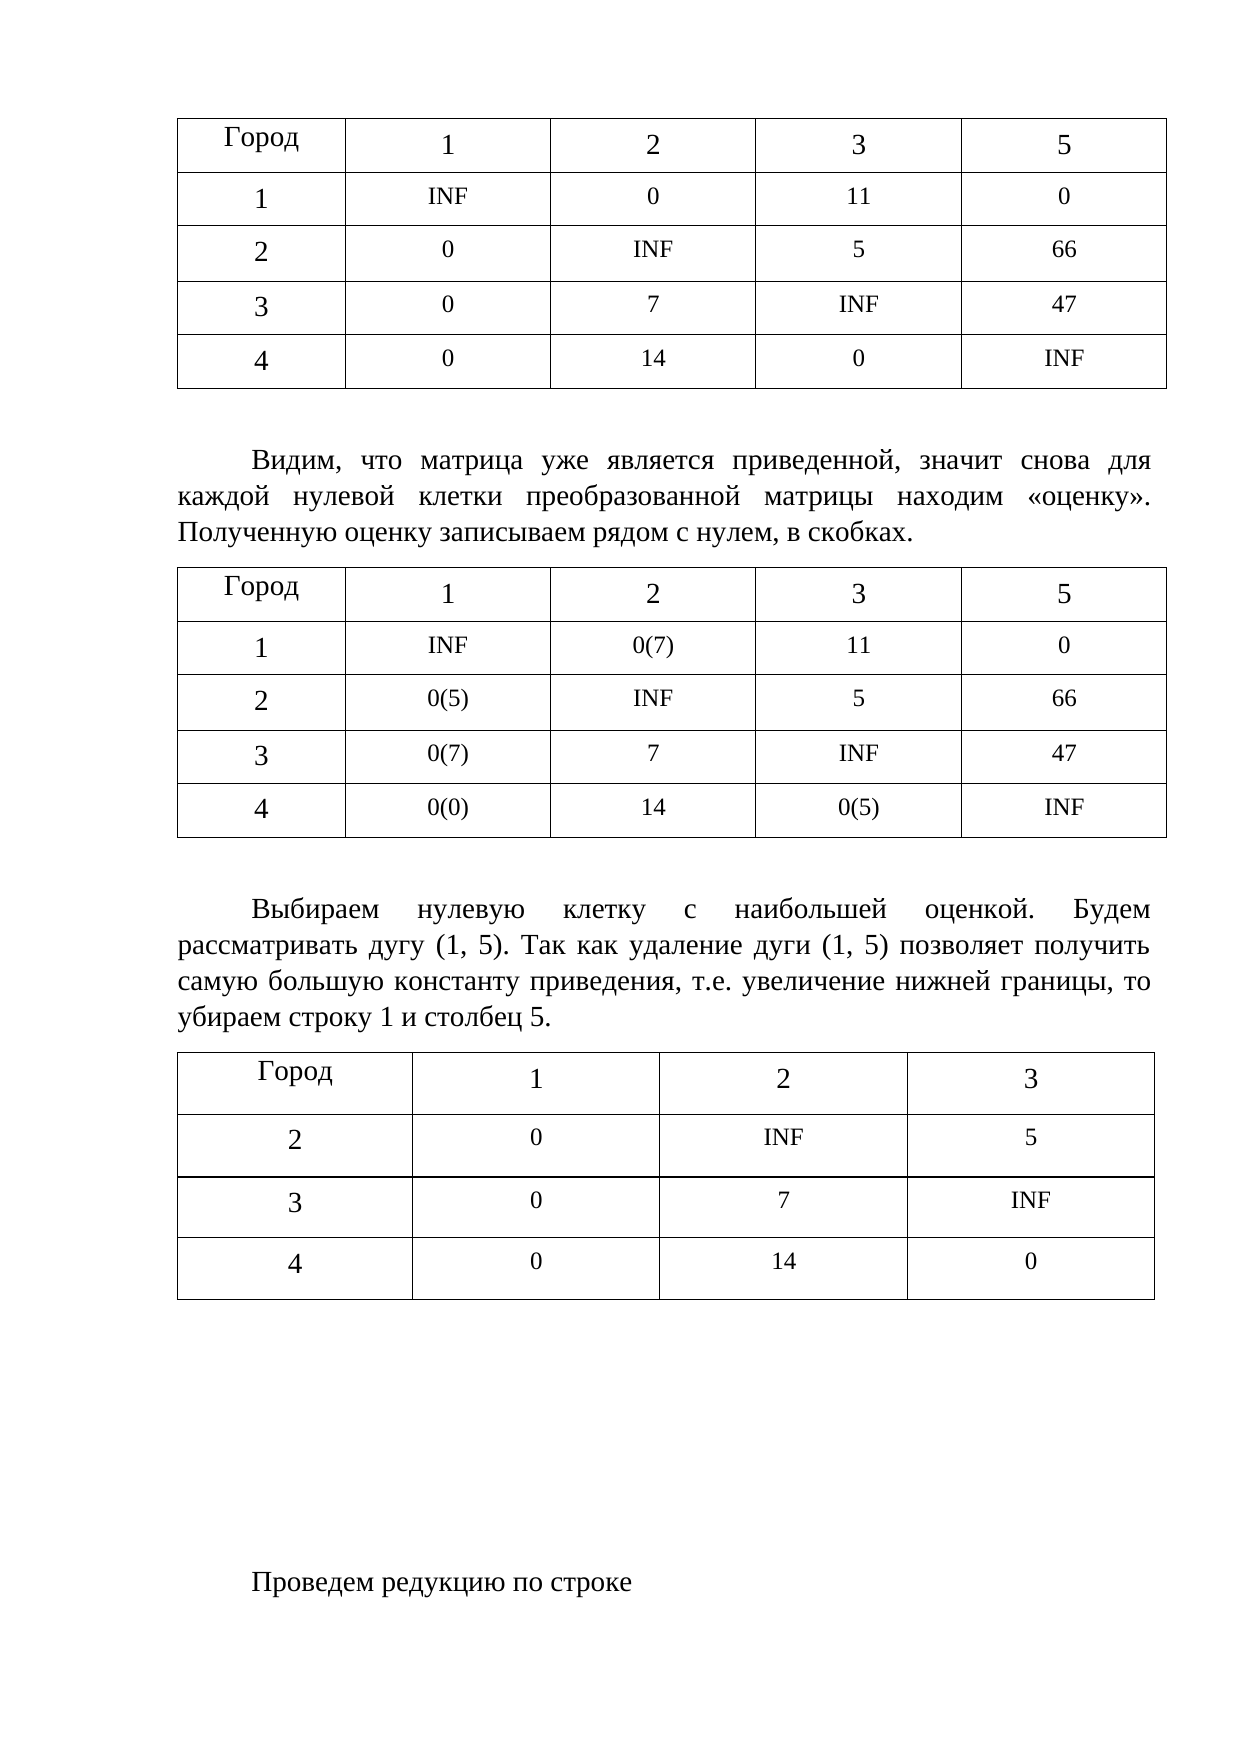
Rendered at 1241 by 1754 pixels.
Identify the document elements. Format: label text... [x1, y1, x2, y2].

table_cell 0 [756, 335, 961, 388]
table_cell 47 [962, 282, 1166, 334]
table_header 2 [551, 119, 755, 172]
table_cell 0(5) [756, 784, 961, 837]
table_header 3 [908, 1053, 1154, 1113]
table_cell 0 [962, 622, 1166, 674]
table_cell 0 [413, 1238, 659, 1299]
table_cell 1 [178, 622, 345, 674]
table_cell INF [756, 731, 961, 783]
table_cell 2 [178, 226, 345, 281]
table_header 2 [551, 568, 755, 621]
table_cell 0 [413, 1115, 659, 1176]
table_cell 1 [178, 173, 345, 225]
table_cell 2 [178, 1115, 412, 1176]
table_header Город [178, 568, 345, 621]
table_cell 0 [551, 173, 755, 225]
table_cell INF [551, 226, 755, 281]
table_cell INF [551, 675, 755, 729]
table_cell 0 [346, 282, 550, 334]
table_cell 4 [178, 784, 345, 837]
table_cell 0(7) [551, 622, 755, 674]
text Выбираем нулевую клетку с наибольшей оценкой. Будем рассматривать дугу (1, 5). Так как удаление дуги (1, 5) позволяет получить самую большую константу приведения, т.е. увеличение нижней границы, то убираем строку 1 и столбец 5. [177, 891, 1152, 1033]
table_cell 0(7) [346, 731, 550, 783]
table_header 5 [962, 119, 1166, 172]
text Видим, что матрица уже является приведенной, значит снова для каждой нулевой клетки преобразованной матрицы находим «оценку». Полученную оценку записываем рядом с нулем, в скобках. [177, 442, 1152, 548]
table_cell 0(0) [346, 784, 550, 837]
table_cell 14 [660, 1238, 907, 1299]
table_cell 3 [178, 1178, 412, 1237]
table_header 1 [413, 1053, 659, 1113]
table_cell 66 [962, 226, 1166, 281]
table_cell 0 [346, 335, 550, 388]
table_cell 47 [962, 731, 1166, 783]
table_cell 0 [413, 1178, 659, 1237]
table_cell 11 [756, 622, 961, 674]
table_cell 11 [756, 173, 961, 225]
table_cell 3 [178, 282, 345, 334]
table_cell 5 [908, 1115, 1154, 1176]
table_header 1 [346, 568, 550, 621]
table_cell INF [346, 622, 550, 674]
table_header 5 [962, 568, 1166, 621]
table_cell 7 [660, 1178, 907, 1237]
table_cell 3 [178, 731, 345, 783]
table_cell 4 [178, 335, 345, 388]
text Проведем редукцию по строке [177, 1564, 1152, 1597]
table_cell 14 [551, 335, 755, 388]
table_cell INF [962, 335, 1166, 388]
table_cell 66 [962, 675, 1166, 729]
table_cell INF [756, 282, 961, 334]
table_header 3 [756, 568, 961, 621]
table_cell INF [908, 1178, 1154, 1237]
table_cell 4 [178, 1238, 412, 1299]
table_cell 5 [756, 675, 961, 729]
table_cell 2 [178, 675, 345, 729]
table_cell INF [962, 784, 1166, 837]
table_header 2 [660, 1053, 907, 1113]
table_cell 7 [551, 731, 755, 783]
table_cell 0 [346, 226, 550, 281]
table_cell 0 [908, 1238, 1154, 1299]
table_header 1 [346, 119, 550, 172]
table_cell INF [660, 1115, 907, 1176]
table_cell 0 [962, 173, 1166, 225]
table_cell 7 [551, 282, 755, 334]
table_cell INF [346, 173, 550, 225]
table_cell 14 [551, 784, 755, 837]
table_cell 5 [756, 226, 961, 281]
table_header Город [178, 1053, 412, 1113]
table_cell 0(5) [346, 675, 550, 729]
table_header 3 [756, 119, 961, 172]
table_header Город [178, 119, 345, 172]
